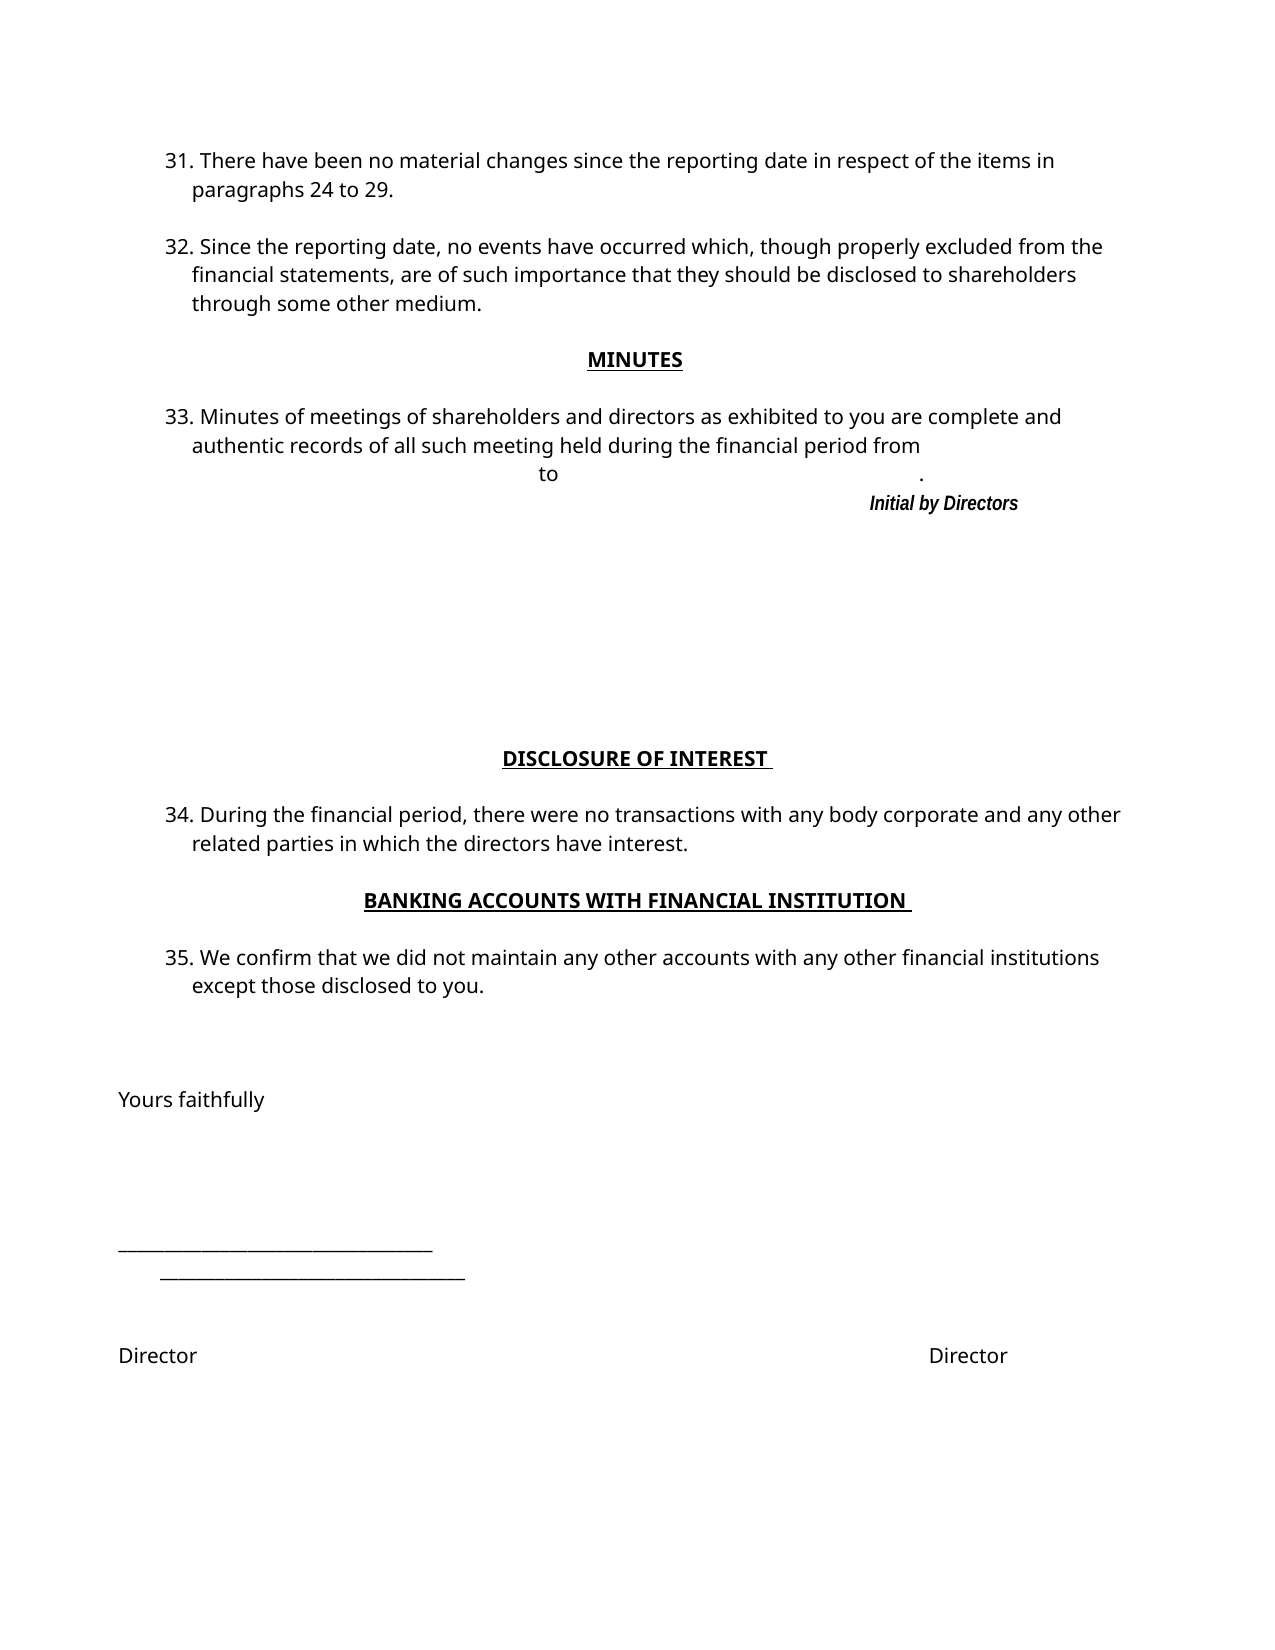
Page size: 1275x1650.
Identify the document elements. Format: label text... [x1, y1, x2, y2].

text 34. During the financial period, there were no transactions with any body corporate and any other related parties in which the directors have interest. [165, 801, 1157, 857]
text __________________________________ <if test="line['director2']!=''">_________________________________</if> [118, 1227, 1157, 1284]
text Initial by Directors [118, 488, 1157, 516]
text BANKING ACCOUNTS WITH FINANCIAL INSTITUTION [118, 886, 1157, 914]
text 35. We confirm that we did not maintain any other accounts with any other financial institutions except those disclosed to you. [165, 943, 1157, 1000]
text DISCLOSURE OF INTEREST [118, 744, 1157, 772]
text 31. There have been no material changes since the reporting date in respect of the items in paragraphs 24 to 29. [165, 147, 1157, 203]
text MINUTES [118, 346, 1157, 374]
text Director <if test="line['director2']!=''">Director</if> [118, 1341, 1157, 1369]
text Yours faithfully [118, 1085, 1157, 1113]
text <line['director1']> <if test="line['director2']!=''"><line['director2']></if> [118, 1284, 1157, 1341]
text <for each="line in get_2directorin1line(o.id)"> [118, 1113, 1157, 1142]
text 32. Since the reporting date, no events have occurred which, though properly excluded from the financial statements, are of such importance that they should be disclosed to shareholders through some other medium. [165, 232, 1157, 317]
text 33. Minutes of meetings of shareholders and directors as exhibited to you are complete and authentic records of all such meeting held during the financial period from [165, 402, 1157, 459]
text <convert_date_d_B_Y(o.fs_start_date)> to <convert_date_d_B_Y(o.fs_end_date)>. [165, 459, 1157, 488]
text </for> [118, 1369, 1157, 1398]
